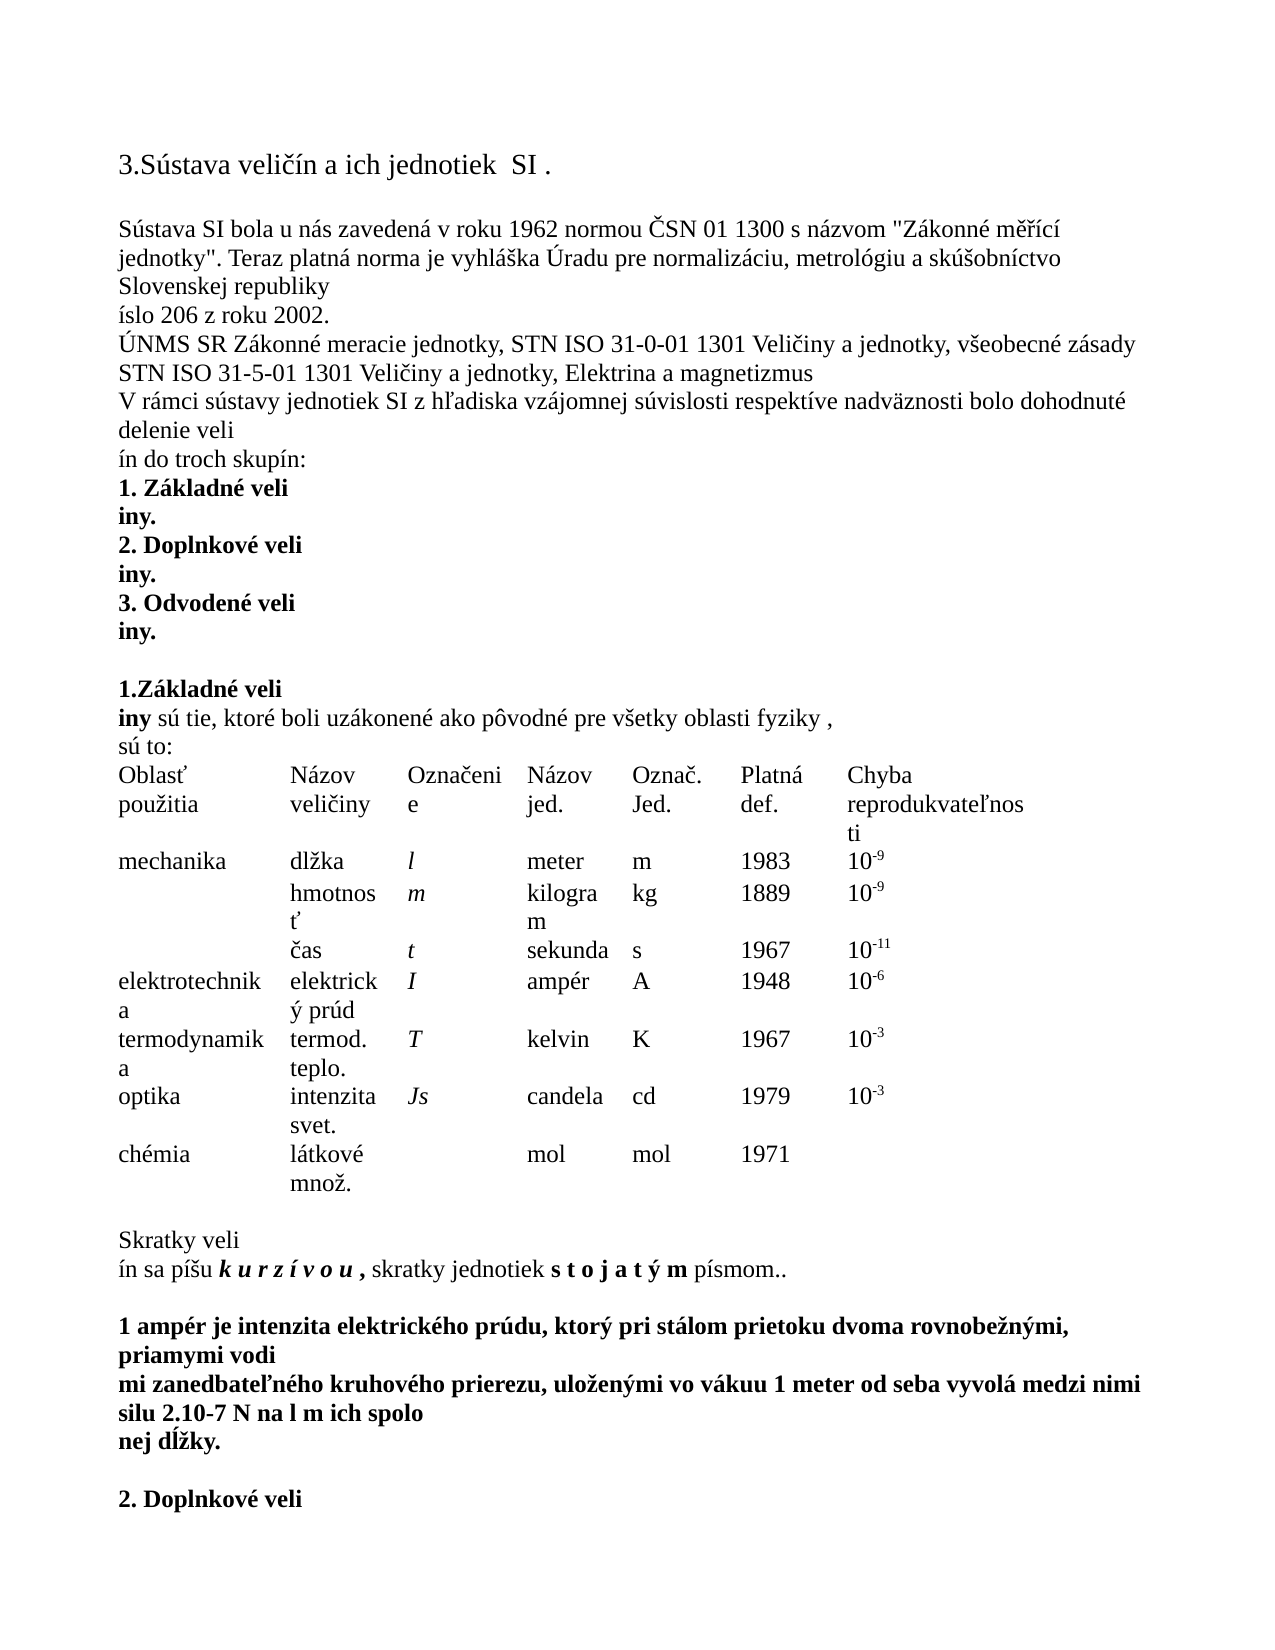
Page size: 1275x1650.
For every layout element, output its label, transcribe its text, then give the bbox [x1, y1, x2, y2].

text V rámci sústavy jednotiek SI z hľadiska vzájomnej súvislosti respektíve nadväznosti bolo dohodnuté delenie veli [118, 386, 1157, 444]
table_cell termodynamika [107, 1024, 279, 1081]
text 3. Odvodené veli [118, 588, 1157, 616]
table_cell elektrotechnika [107, 966, 279, 1024]
table_cell [836, 1139, 1036, 1196]
text nej dĺžky. [118, 1426, 1157, 1455]
text 1.Základné veli [118, 674, 1157, 703]
table_header Oblasť použitia [107, 760, 279, 846]
table_header Platná def. [729, 760, 836, 846]
text 1. Základné veli [118, 473, 1157, 501]
table_cell sekunda [516, 935, 621, 966]
table_header Názov veličiny [279, 760, 396, 846]
text 2. Doplnkové veli [118, 530, 1157, 559]
text 2. Doplnkové veli [118, 1484, 1157, 1513]
table_cell ampér [516, 966, 621, 1024]
text STN ISO 31-5-01 1301 Veličiny a jednotky, Elektrina a magnetizmus [118, 358, 1157, 386]
text iny. [118, 501, 1157, 530]
table_cell 10-9 [836, 846, 1036, 878]
table_cell 10-3 [836, 1081, 1036, 1139]
text ÚNMS SR Zákonné meracie jednotky, STN ISO 31-0-01 1301 Veličiny a jednotky, všeobecné zásady [118, 329, 1157, 358]
text iny sú tie, ktoré boli uzákonené ako pôvodné pre všetky oblasti fyziky , [118, 703, 1157, 731]
text iny. [118, 559, 1157, 588]
table_cell 10-9 [836, 878, 1036, 935]
text 3.Sústava veličín a ich jednotiek SI . [118, 147, 1157, 180]
text Skratky veli [118, 1225, 1157, 1254]
table_cell elektrický prúd [279, 966, 396, 1024]
table_cell 1971 [729, 1139, 836, 1196]
table_cell intenzita svet. [279, 1081, 396, 1139]
table_cell čas [279, 935, 396, 966]
table_cell kelvin [516, 1024, 621, 1081]
table_cell s [621, 935, 729, 966]
text Sústava SI bola u nás zavedená v roku 1962 normou ČSN 01 1300 s názvom "Zákonné měřící jednotky". Teraz platná norma je vyhláška Úradu pre normalizáciu, metrológiu a skúšobníctvo Slovenskej republiky [118, 214, 1157, 300]
table_cell meter [516, 846, 621, 878]
table_cell látkové množ. [279, 1139, 396, 1196]
text ín sa píšu k u r z í v o u , skratky jednotiek s t o j a t ý m písmom.. [118, 1254, 1157, 1283]
table_cell t [396, 935, 516, 966]
table_cell mol [516, 1139, 621, 1196]
table_cell 1889 [729, 878, 836, 935]
table_cell Js [396, 1081, 516, 1139]
table_header Označenie [396, 760, 516, 846]
table_header Označ. Jed. [621, 760, 729, 846]
text íslo 206 z roku 2002. [118, 300, 1157, 329]
table_cell 1967 [729, 1024, 836, 1081]
text ín do troch skupín: [118, 444, 1157, 473]
table_cell 10-11 [836, 935, 1036, 966]
table_cell candela [516, 1081, 621, 1139]
table_cell optika [107, 1081, 279, 1139]
table_header Chyba reprodukvateľnosti [836, 760, 1036, 846]
table_cell cd [621, 1081, 729, 1139]
table_cell I [396, 966, 516, 1024]
text 1 ampér je intenzita elektrického prúdu, ktorý pri stálom prietoku dvoma rovnobežnými, priamymi vodi [118, 1311, 1157, 1369]
table_cell K [621, 1024, 729, 1081]
table_cell [396, 1139, 516, 1196]
table_cell m [621, 846, 729, 878]
table_cell 10-3 [836, 1024, 1036, 1081]
table_cell kg [621, 878, 729, 935]
table_cell mechanika [107, 846, 279, 966]
table_cell hmotnosť [279, 878, 396, 935]
text mi zanedbateľného kruhového prierezu, uloženými vo vákuu 1 meter od seba vyvolá medzi nimi silu 2.10-7 N na l m ich spolo [118, 1369, 1157, 1426]
table_header Názov jed. [516, 760, 621, 846]
table_cell kilogram [516, 878, 621, 935]
table_cell 10-6 [836, 966, 1036, 1024]
text sú to: [118, 731, 1157, 760]
table_cell l [396, 846, 516, 878]
table_cell A [621, 966, 729, 1024]
table_cell mol [621, 1139, 729, 1196]
table_cell 1983 [729, 846, 836, 878]
table_cell 1979 [729, 1081, 836, 1139]
table_cell T [396, 1024, 516, 1081]
table_cell termod. teplo. [279, 1024, 396, 1081]
table_cell 1967 [729, 935, 836, 966]
table_cell 1948 [729, 966, 836, 1024]
table_cell chémia [107, 1139, 279, 1196]
table_cell dlžka [279, 846, 396, 878]
table_cell m [396, 878, 516, 935]
text iny. [118, 616, 1157, 645]
